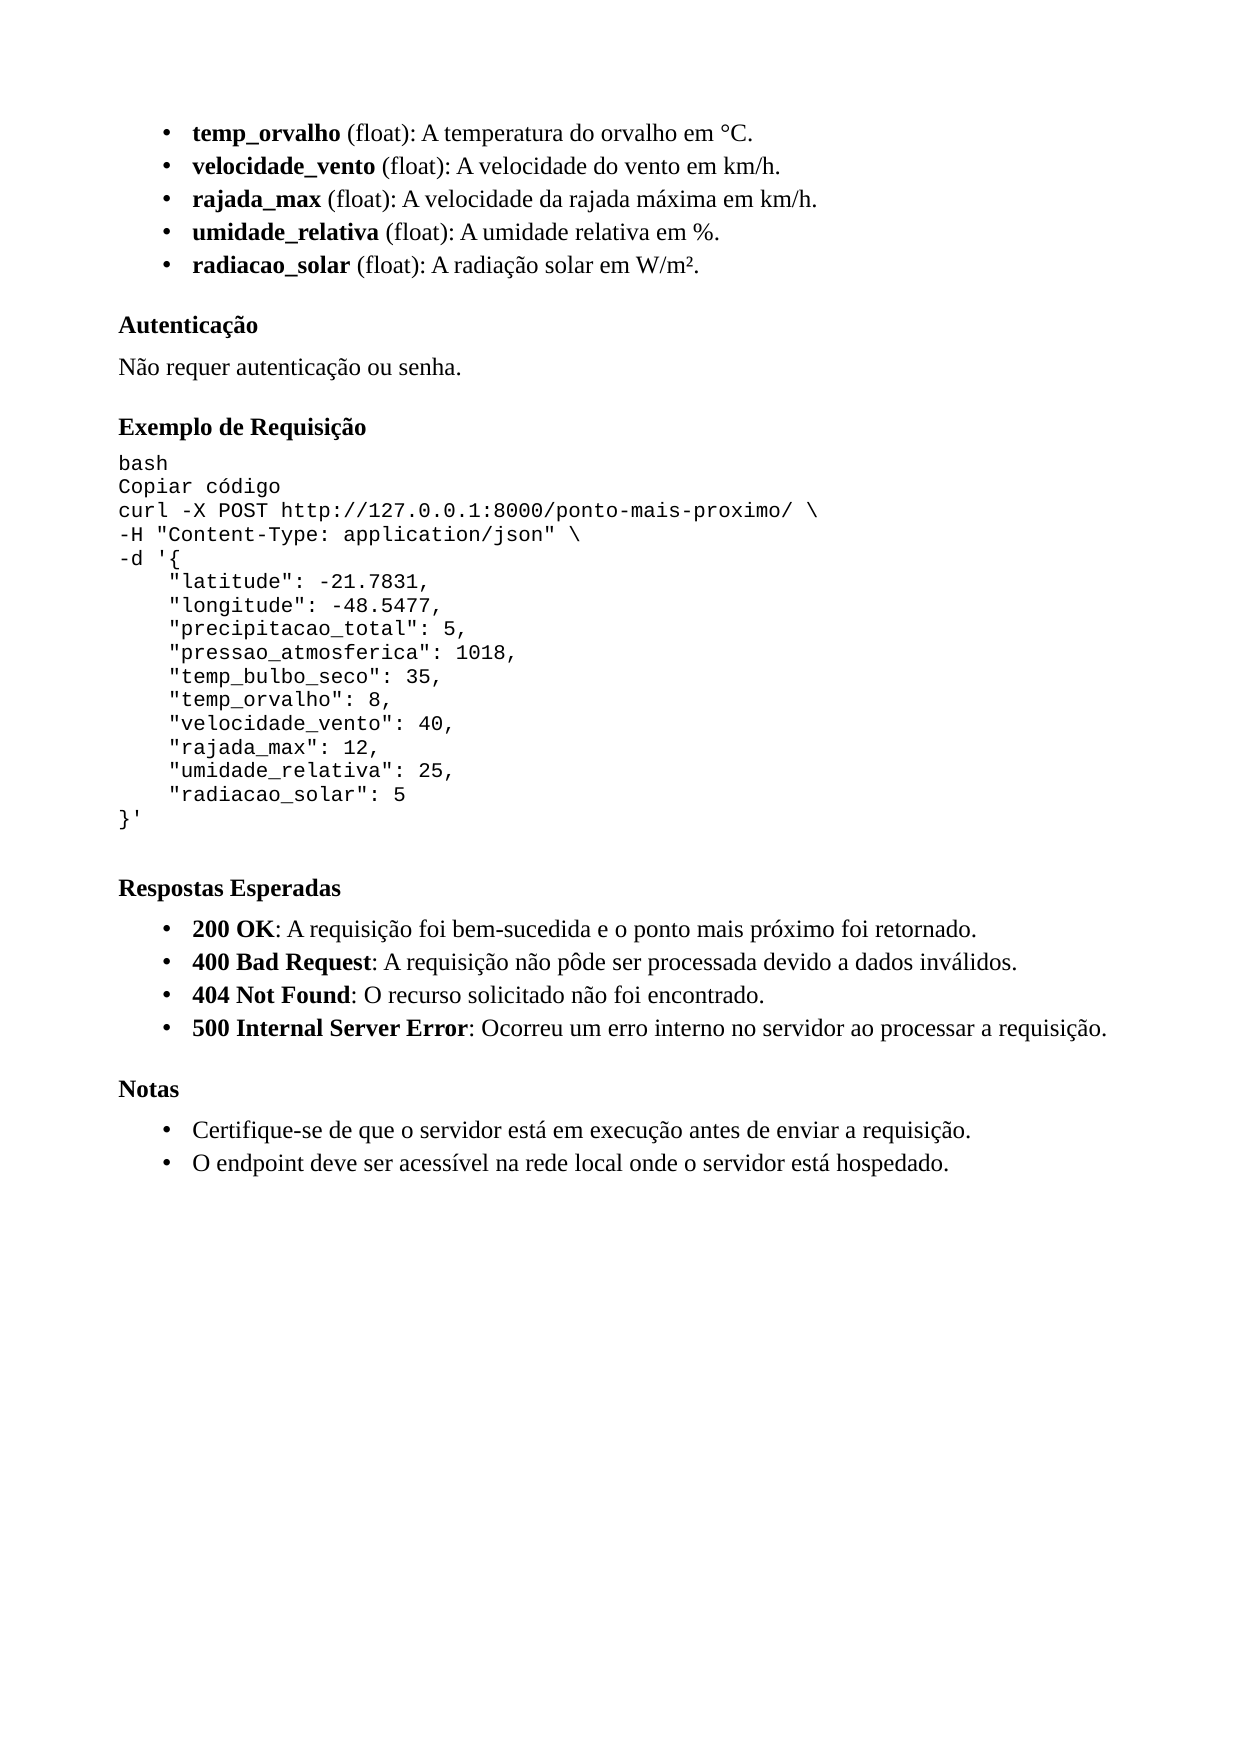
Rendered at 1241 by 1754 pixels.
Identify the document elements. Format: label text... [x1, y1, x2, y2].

text "precipitacao_total": 5, [118, 618, 1122, 642]
subtitle Notas [118, 1074, 1122, 1102]
list radiacao_solar (float): A radiação solar em W/m². [162, 250, 1122, 279]
text }' [118, 808, 1122, 831]
list umidade_relativa (float): A umidade relativa em %. [162, 217, 1122, 246]
list temp_orvalho (float): A temperatura do orvalho em °C. [162, 118, 1122, 147]
text "longitude": -48.5477, [118, 595, 1122, 618]
text "velocidade_vento": 40, [118, 713, 1122, 737]
subtitle Exemplo de Requisição [118, 412, 1122, 440]
list 200 OK: A requisição foi bem-sucedida e o ponto mais próximo foi retornado. [162, 914, 1122, 943]
list rajada_max (float): A velocidade da rajada máxima em km/h. [162, 184, 1122, 213]
text "pressao_atmosferica": 1018, [118, 642, 1122, 666]
text "radiacao_solar": 5 [118, 784, 1122, 808]
text Não requer autenticação ou senha. [118, 352, 1122, 380]
text "temp_bulbo_seco": 35, [118, 666, 1122, 689]
text curl -X POST http://127.0.0.1:8000/ponto-mais-proximo/ \ [118, 500, 1122, 524]
subtitle Autenticação [118, 310, 1122, 339]
list Certifique-se de que o servidor está em execução antes de enviar a requisição. [162, 1115, 1122, 1144]
text -H "Content-Type: application/json" \ [118, 524, 1122, 547]
list O endpoint deve ser acessível na rede local onde o servidor está hospedado. [162, 1148, 1122, 1177]
text "latitude": -21.7831, [118, 571, 1122, 595]
text "rajada_max": 12, [118, 737, 1122, 760]
text "temp_orvalho": 8, [118, 689, 1122, 713]
text Copiar código [118, 477, 1122, 500]
list 400 Bad Request: A requisição não pôde ser processada devido a dados inválidos. [162, 947, 1122, 976]
text "umidade_relativa": 25, [118, 760, 1122, 784]
subtitle Respostas Esperadas [118, 873, 1122, 902]
list 404 Not Found: O recurso solicitado não foi encontrado. [162, 981, 1122, 1009]
text -d '{ [118, 547, 1122, 571]
list 500 Internal Server Error: Ocorreu um erro interno no servidor ao processar a requisição. [162, 1013, 1122, 1042]
list velocidade_vento (float): A velocidade do vento em km/h. [162, 151, 1122, 180]
text bash [118, 453, 1122, 477]
